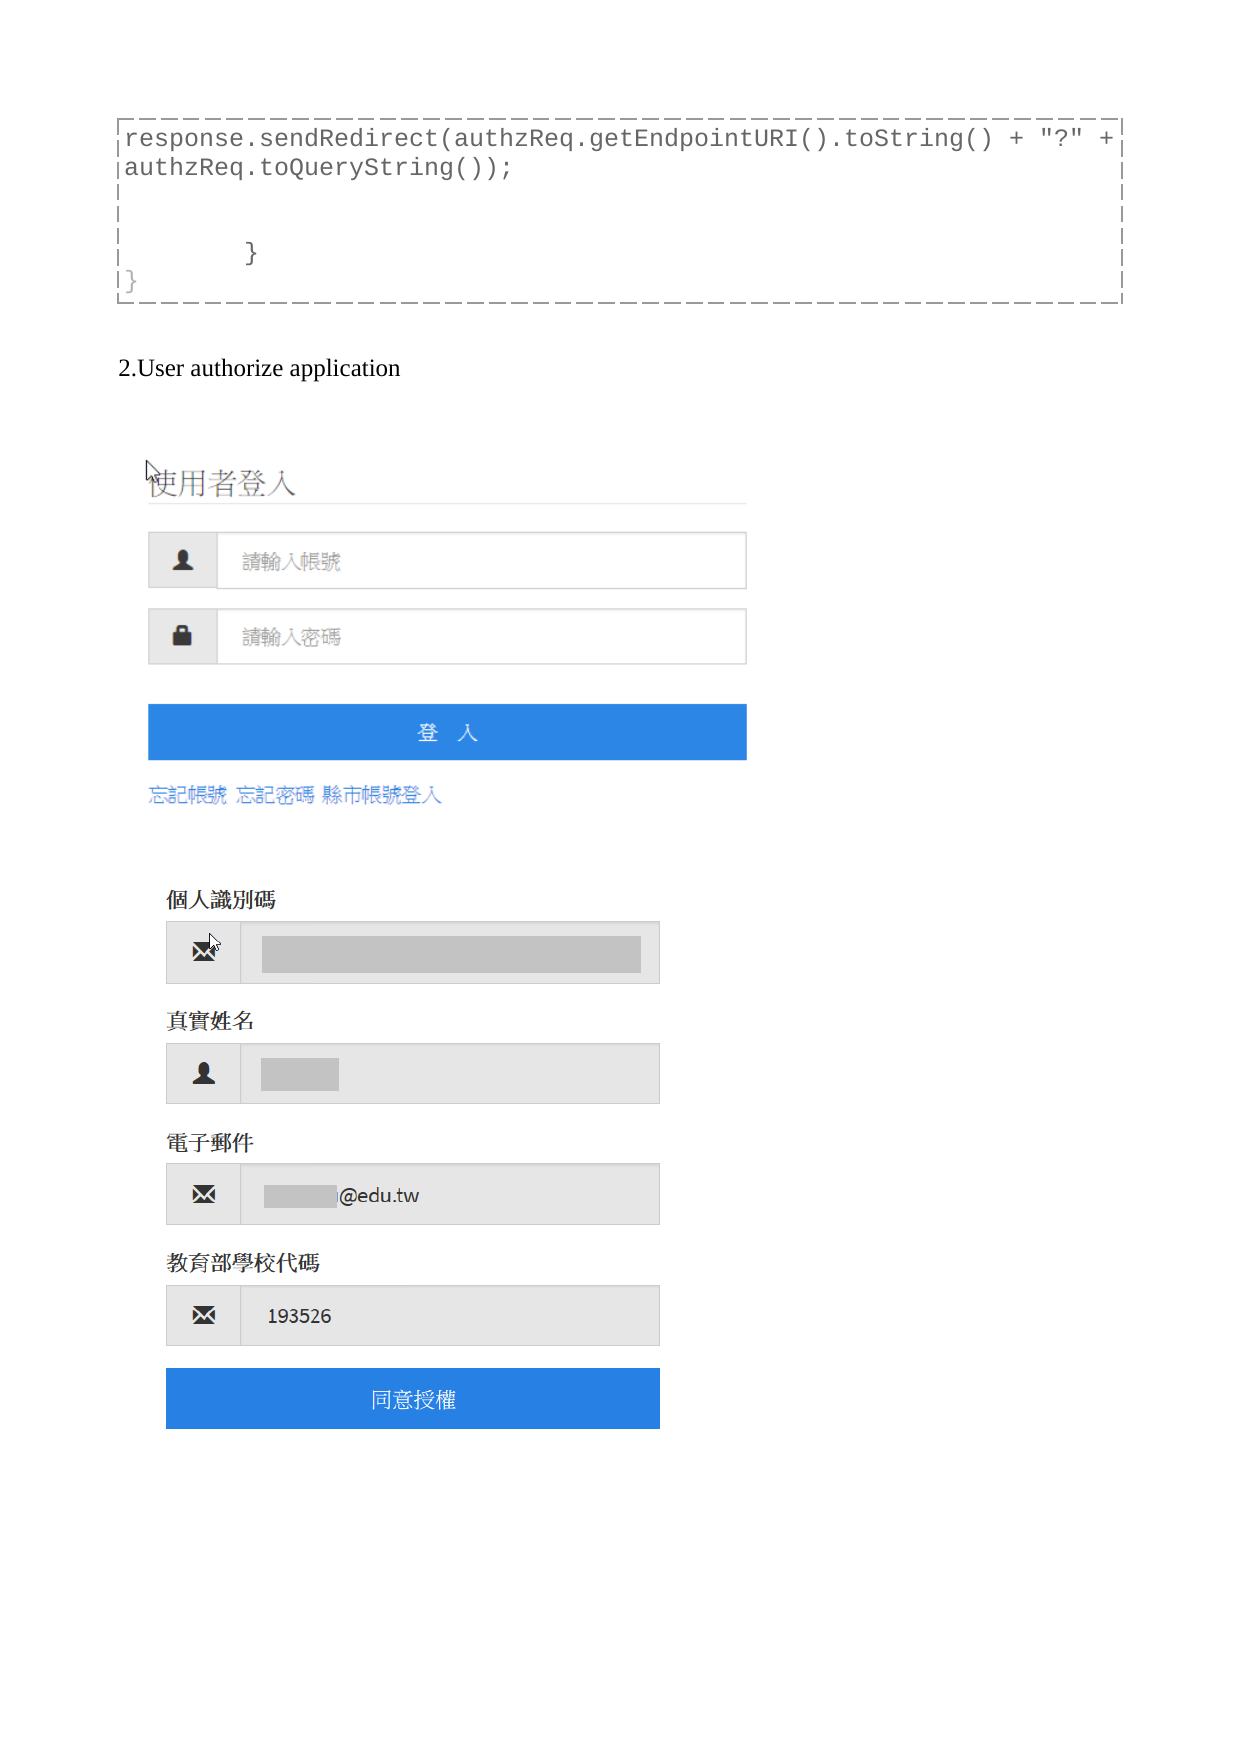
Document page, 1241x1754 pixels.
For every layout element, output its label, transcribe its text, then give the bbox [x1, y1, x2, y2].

picture [141, 876, 680, 1441]
picture [128, 423, 802, 850]
text 2.User authorize application [118, 353, 1122, 382]
table_header response.sendRedirect(authzReq.getEndpointURI().toString() + "?" + authzReq.toQueryString()); } } [118, 118, 1122, 302]
